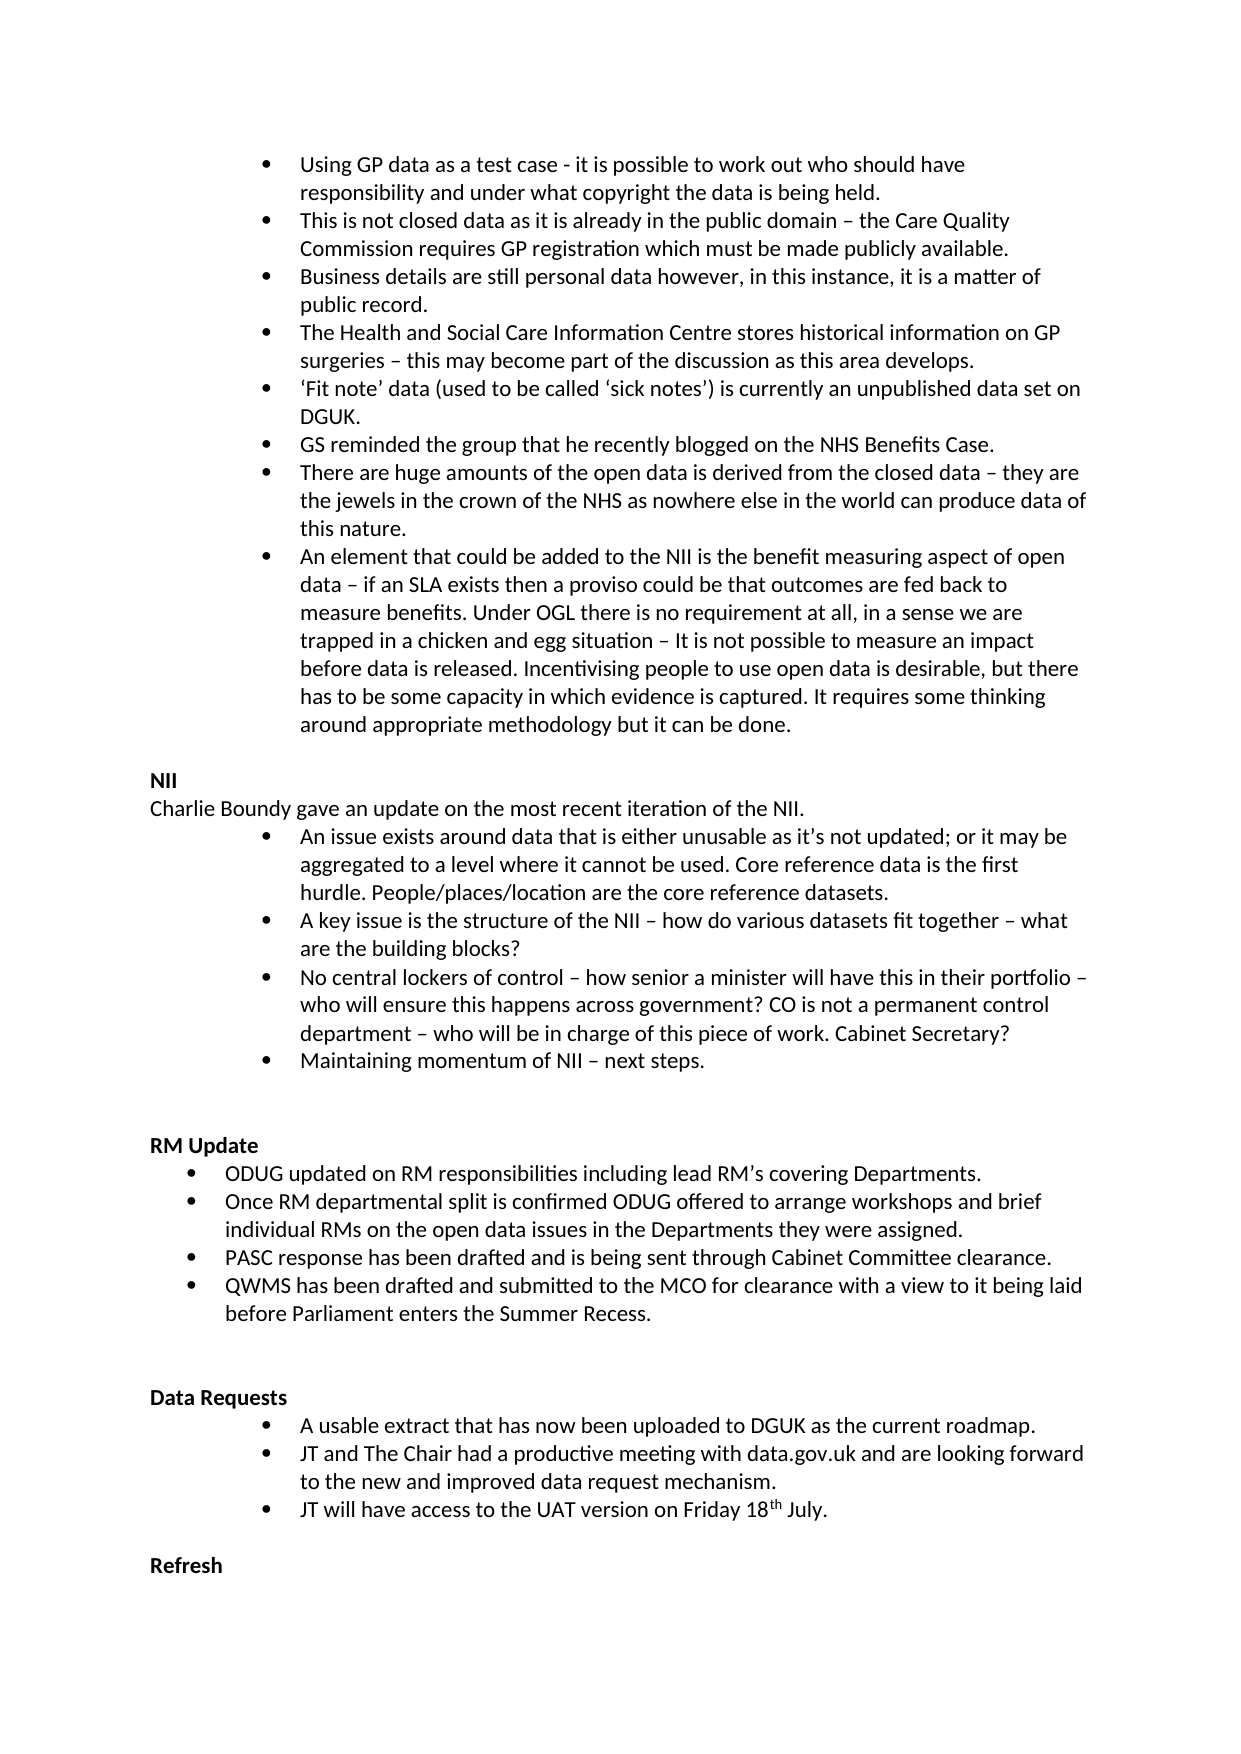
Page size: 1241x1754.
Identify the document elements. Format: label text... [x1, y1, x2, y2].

list ODUG updated on RM responsibilities including lead RM’s covering Departments. [187, 1159, 1090, 1187]
list An element that could be added to the NII is the benefit measuring aspect of open data – if an SLA exists then a proviso could be that outcomes are fed back to measure benefits. Under OGL there is no requirement at all, in a sense we are trapped in a chicken and egg situation – It is not possible to measure an impact before data is released. Incentivising people to use open data is desirable, but there has to be some capacity in which evidence is captured. It requires some thinking around appropriate methodology but it can be done. [262, 542, 1090, 738]
text NII [150, 766, 1090, 794]
list PASC response has been drafted and is being sent through Cabinet Committee clearance. [187, 1243, 1090, 1271]
list The Health and Social Care Information Centre stores historical information on GP surgeries – this may become part of the discussion as this area develops. [262, 318, 1090, 374]
list JT and The Chair had a productive meeting with data.gov.uk and are looking forward to the new and improved data request mechanism. [262, 1439, 1090, 1495]
list Once RM departmental split is confirmed ODUG offered to arrange workshops and brief individual RMs on the open data issues in the Departments they were assigned. [187, 1187, 1090, 1243]
list GS reminded the group that he recently blogged on the NHS Benefits Case. [262, 430, 1090, 458]
list JT will have access to the UAT version on Friday 18th July. [262, 1495, 1090, 1523]
text RM Update [150, 1131, 1090, 1159]
list A key issue is the structure of the NII – how do various datasets fit together – what are the building blocks? [262, 907, 1090, 963]
list QWMS has been drafted and submitted to the MCO for clearance with a view to it being laid before Parliament enters the Summer Recess. [187, 1271, 1090, 1327]
list An issue exists around data that is either unusable as it’s not updated; or it may be aggregated to a level where it cannot be used. Core reference data is the first hurdle. People/places/location are the core reference datasets. [262, 822, 1090, 907]
list No central lockers of control – how senior a minister will have this in their portfolio – who will ensure this happens across government? CO is not a permanent control department – who will be in charge of this piece of work. Cabinet Secretary? [262, 963, 1090, 1047]
text Charlie Boundy gave an update on the most recent iteration of the NII. [150, 794, 1090, 822]
list A usable extract that has now been uploaded to DGUK as the current roadmap. [262, 1411, 1090, 1439]
list Maintaining momentum of NII – next steps. [262, 1047, 1090, 1075]
text Refresh [150, 1551, 1090, 1579]
text Data Requests [150, 1383, 1090, 1411]
list Using GP data as a test case - it is possible to work out who should have responsibility and under what copyright the data is being held. [262, 150, 1090, 206]
list There are huge amounts of the open data is derived from the closed data – they are the jewels in the crown of the NHS as nowhere else in the world can produce data of this nature. [262, 458, 1090, 542]
list Business details are still personal data however, in this instance, it is a matter of public record. [262, 262, 1090, 318]
list This is not closed data as it is already in the public domain – the Care Quality Commission requires GP registration which must be made publicly available. [262, 206, 1090, 262]
list ‘Fit note’ data (used to be called ‘sick notes’) is currently an unpublished data set on DGUK. [262, 374, 1090, 430]
